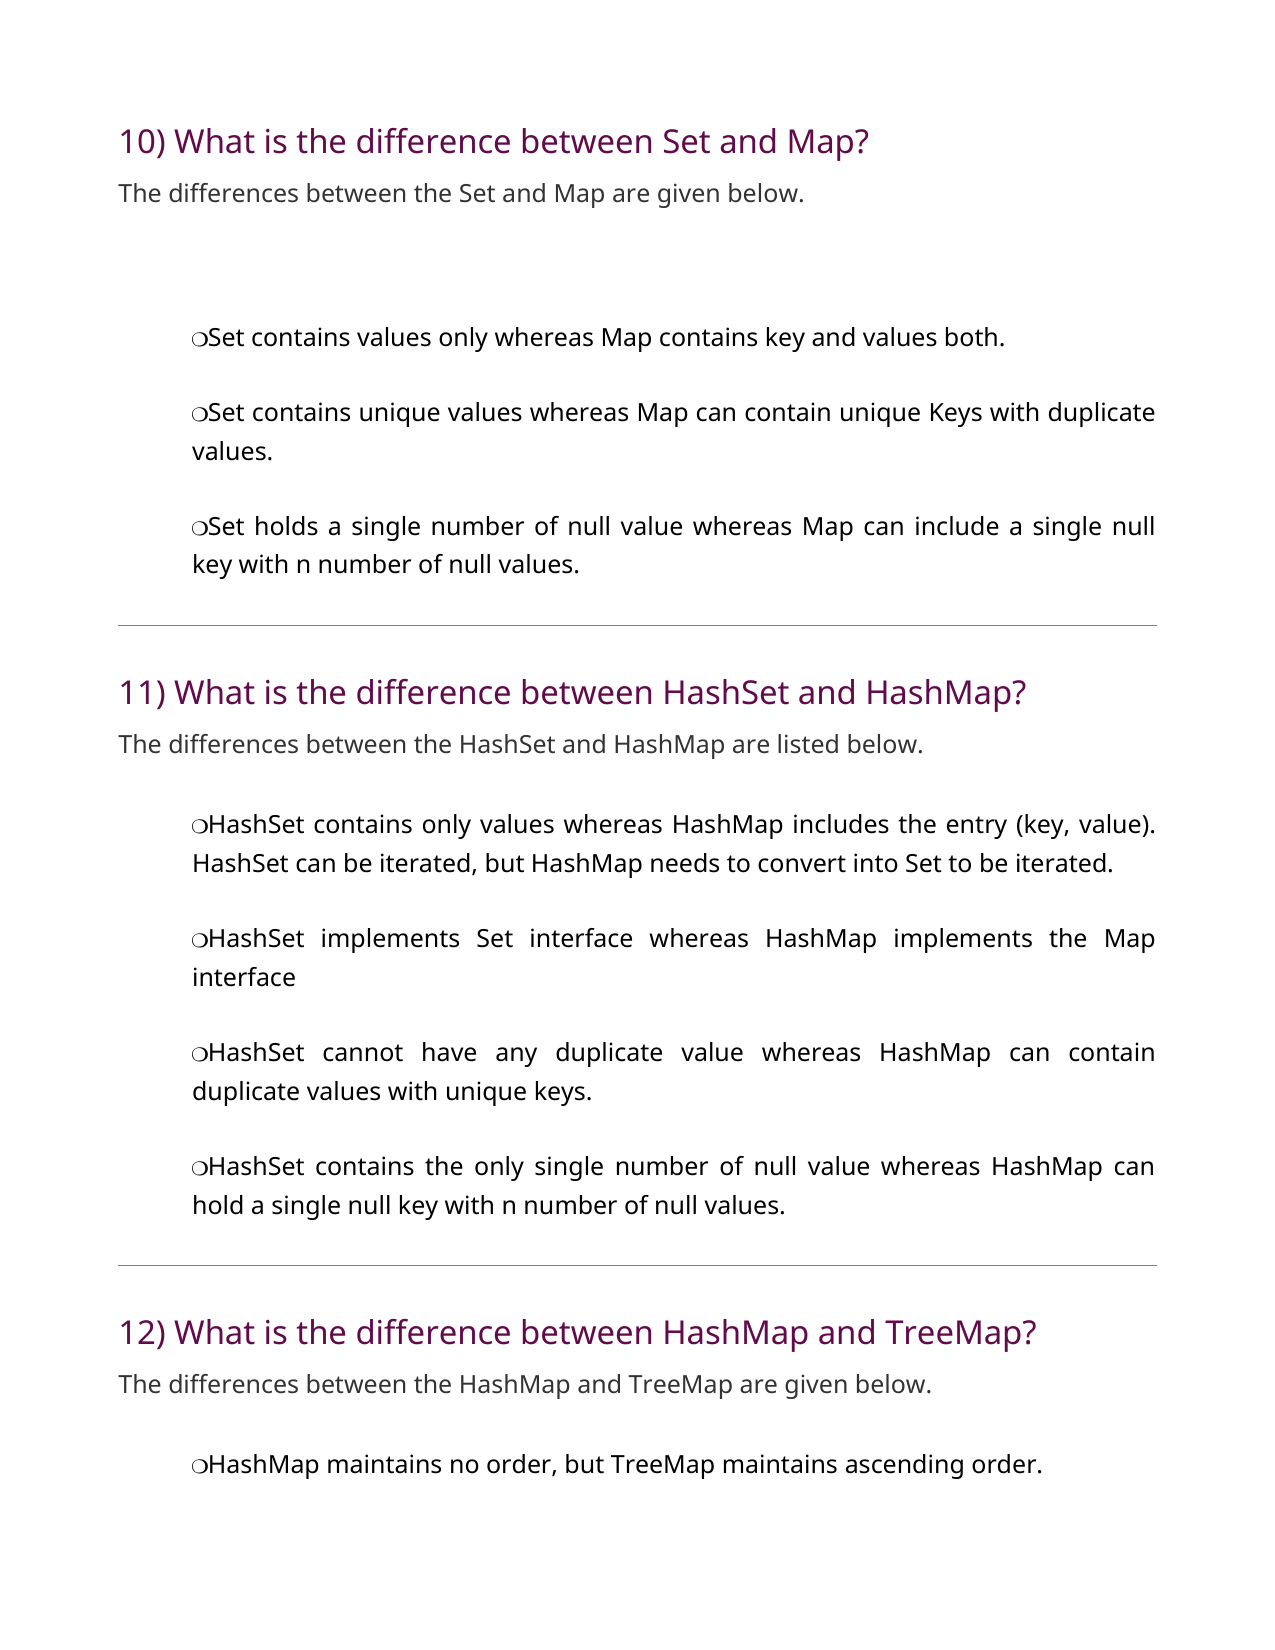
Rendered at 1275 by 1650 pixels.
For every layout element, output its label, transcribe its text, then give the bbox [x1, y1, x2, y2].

list Set contains unique values whereas Map can contain unique Keys with duplicate values. [118, 389, 1157, 467]
text The differences between the HashSet and HashMap are listed below. [118, 727, 1157, 761]
subtitle 10) What is the difference between Set and Map? [118, 118, 1157, 163]
list HashSet implements Set interface whereas HashMap implements the Map interface [118, 916, 1157, 994]
list Set contains values only whereas Map contains key and values both. [118, 314, 1157, 353]
list Set holds a single number of null value whereas Map can include a single null key with n number of null values. [118, 503, 1157, 581]
text The differences between the Set and Map are given below. [118, 175, 1157, 209]
subtitle 12) What is the difference between HashMap and TreeMap? [118, 1310, 1157, 1354]
list HashMap maintains no order, but TreeMap maintains ascending order. [118, 1442, 1157, 1481]
list HashSet contains the only single number of null value whereas HashMap can hold a single null key with n number of null values. [118, 1143, 1157, 1221]
subtitle 11) What is the difference between HashSet and HashMap? [118, 669, 1157, 714]
text The differences between the HashMap and TreeMap are given below. [118, 1367, 1157, 1401]
list HashSet cannot have any duplicate value whereas HashMap can contain duplicate values with unique keys. [118, 1029, 1157, 1107]
list HashSet contains only values whereas HashMap includes the entry (key, value). HashSet can be iterated, but HashMap needs to convert into Set to be iterated. [118, 802, 1157, 880]
